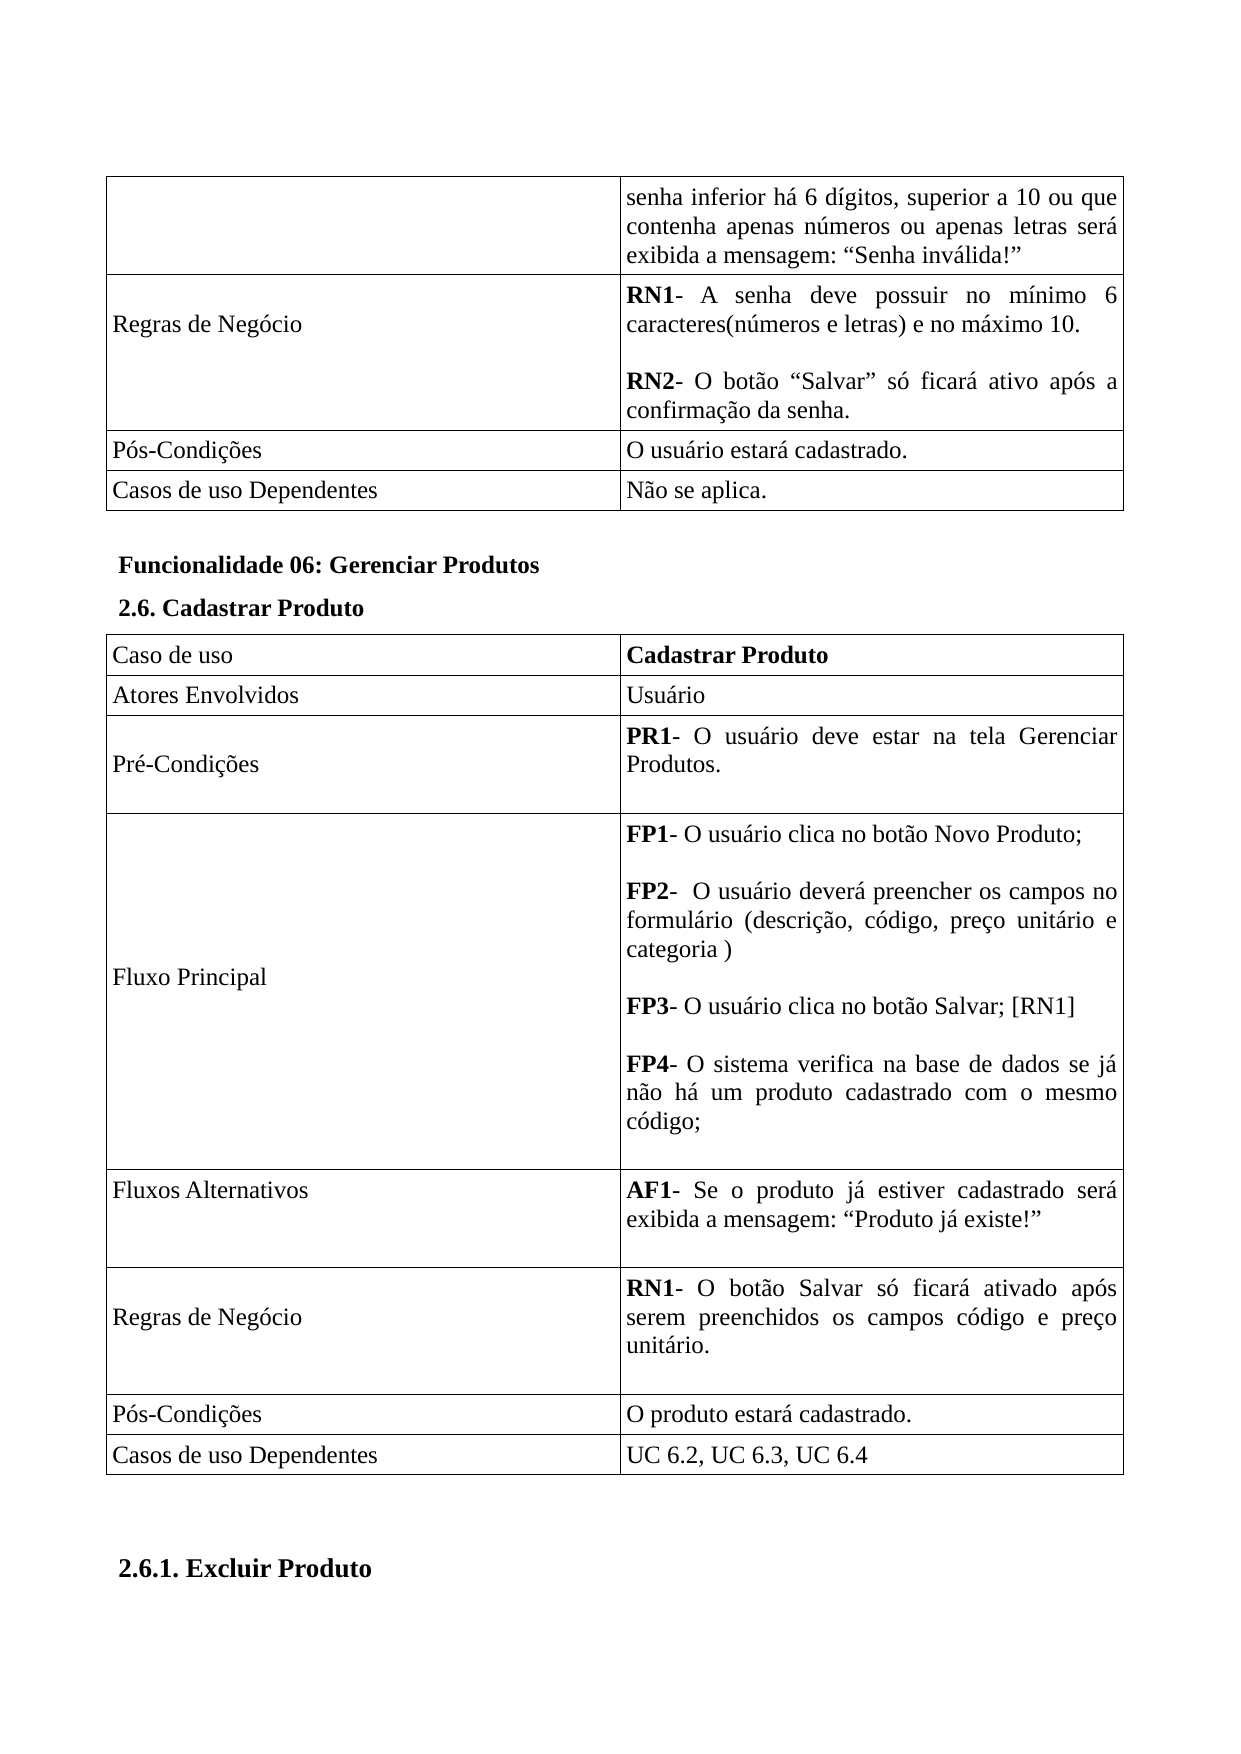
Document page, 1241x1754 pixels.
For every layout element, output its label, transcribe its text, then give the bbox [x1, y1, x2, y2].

text 2.6.1. Excluir Produto [118, 1552, 1122, 1583]
table_cell senha inferior há 6 dígitos, superior a 10 ou que contenha apenas números ou apenas letras será exibida a mensagem: “Senha inválida!” [621, 177, 1123, 274]
table_cell Regras de Negócio [107, 1268, 620, 1394]
table_cell Casos de uso Dependentes [107, 471, 620, 510]
table_cell RN1- A senha deve possuir no mínimo 6 caracteres(números e letras) e no máximo 10. RN2- O botão “Salvar” só ficará ativo após a confirmação da senha. [621, 275, 1123, 429]
table_cell FP1- O usuário clica no botão Novo Produto; FP2- O usuário deverá preencher os campos no formulário (descrição, código, preço unitário e categoria ) FP3- O usuário clica no botão Salvar; [RN1] FP4- O sistema verifica na base de dados se já não há um produto cadastrado com o mesmo código; [621, 814, 1123, 1169]
table_cell O produto estará cadastrado. [621, 1395, 1123, 1434]
table_header Cadastrar Produto [621, 635, 1123, 675]
text Funcionalidade 06: Gerenciar Produtos [118, 550, 1122, 578]
table_cell PR1- O usuário deve estar na tela Gerenciar Produtos. [621, 716, 1123, 813]
subtitle 2.6. Cadastrar Produto [118, 593, 1122, 622]
table_cell AF1- Se o produto já estiver cadastrado será exibida a mensagem: “Produto já existe!” [621, 1170, 1123, 1267]
table_cell Atores Envolvidos [107, 676, 620, 715]
table_cell Pós-Condições [107, 431, 620, 470]
table_cell UC 6.2, UC 6.3, UC 6.4 [621, 1435, 1123, 1474]
table_cell Pós-Condições [107, 1395, 620, 1434]
table_cell Usuário [621, 676, 1123, 715]
table_cell [107, 177, 620, 274]
table_cell RN1- O botão Salvar só ficará ativado após serem preenchidos os campos código e preço unitário. [621, 1268, 1123, 1394]
table_cell Não se aplica. [621, 471, 1123, 510]
table_cell Pré-Condições [107, 716, 620, 813]
table_cell Casos de uso Dependentes [107, 1435, 620, 1474]
table_header Caso de uso [107, 635, 620, 675]
table_cell Fluxos Alternativos [107, 1170, 620, 1267]
table_cell O usuário estará cadastrado. [621, 431, 1123, 470]
table_cell Regras de Negócio [107, 275, 620, 429]
table_cell Fluxo Principal [107, 814, 620, 1169]
